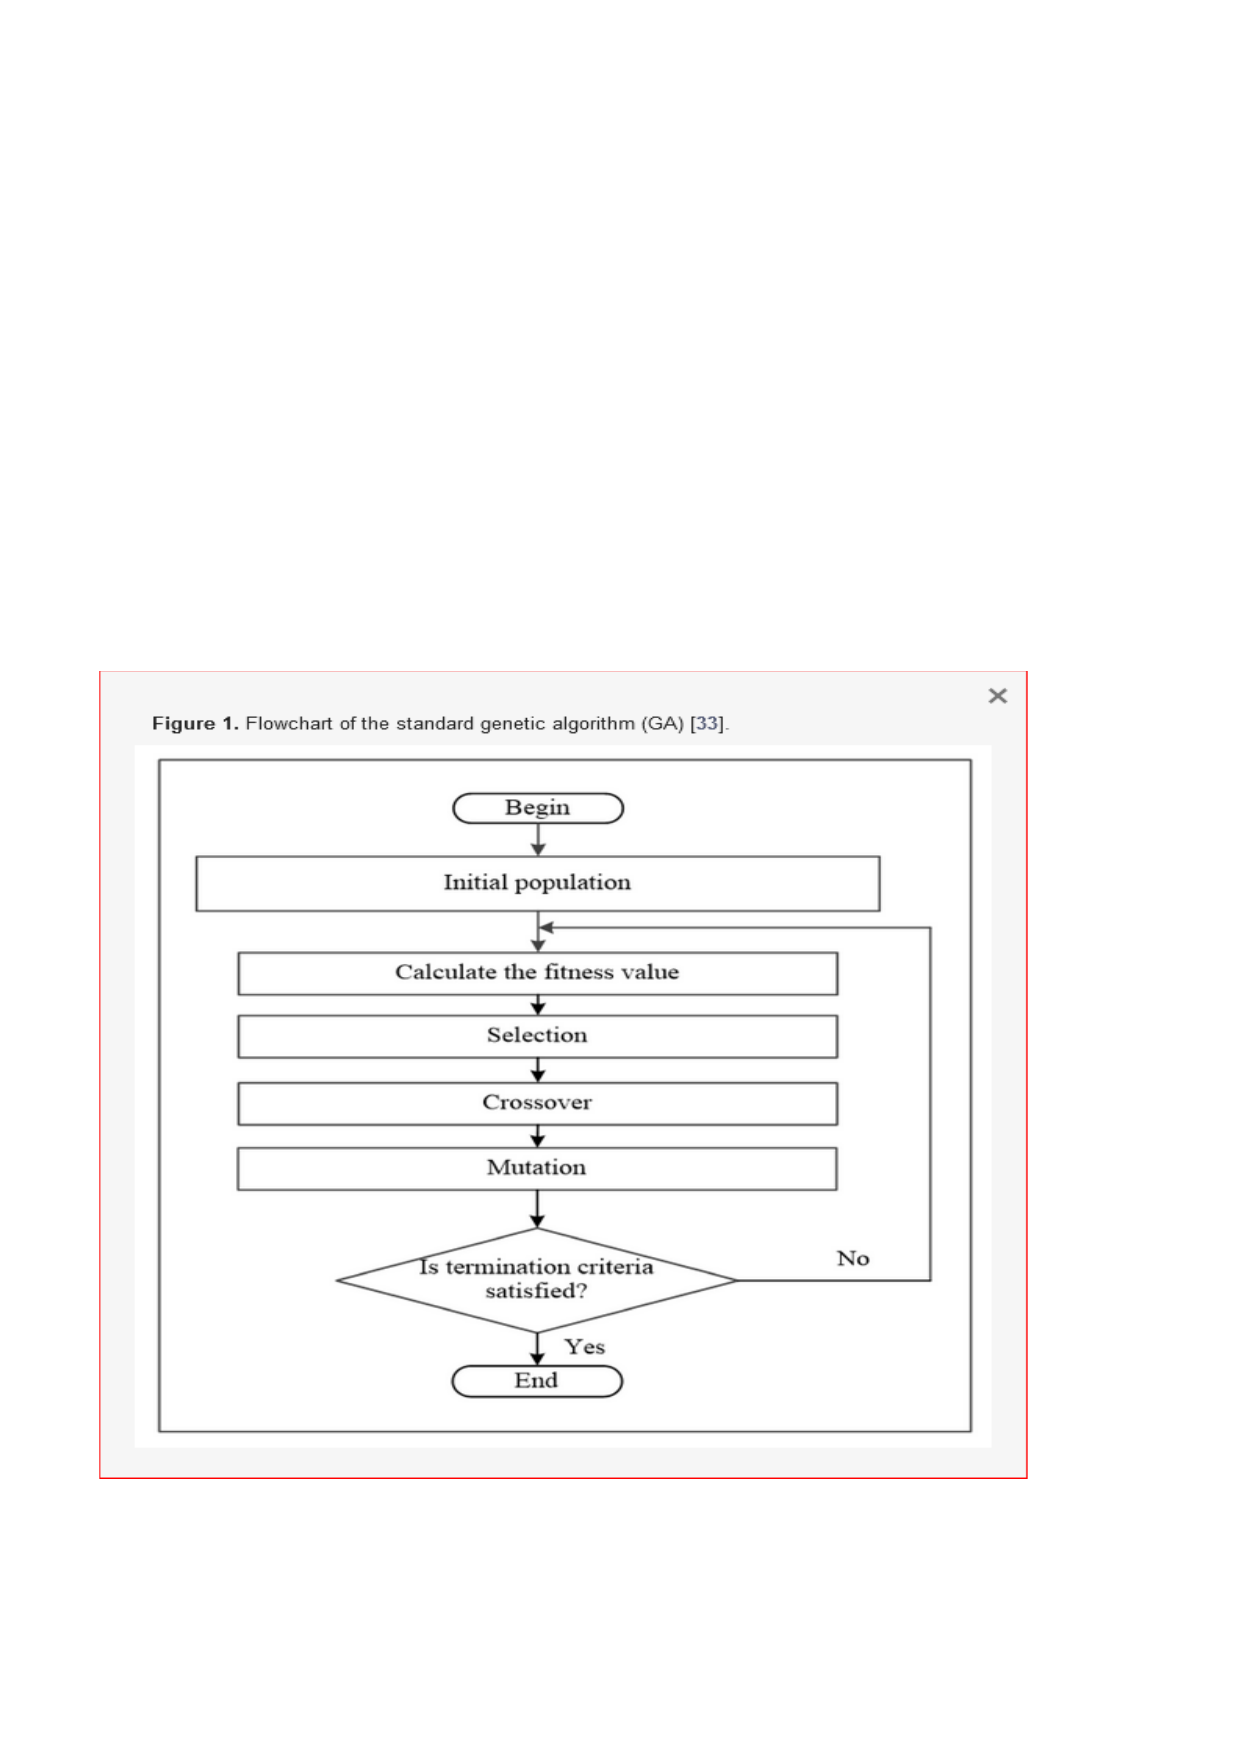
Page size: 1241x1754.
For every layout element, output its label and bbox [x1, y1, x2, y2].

picture [99, 671, 1028, 1479]
